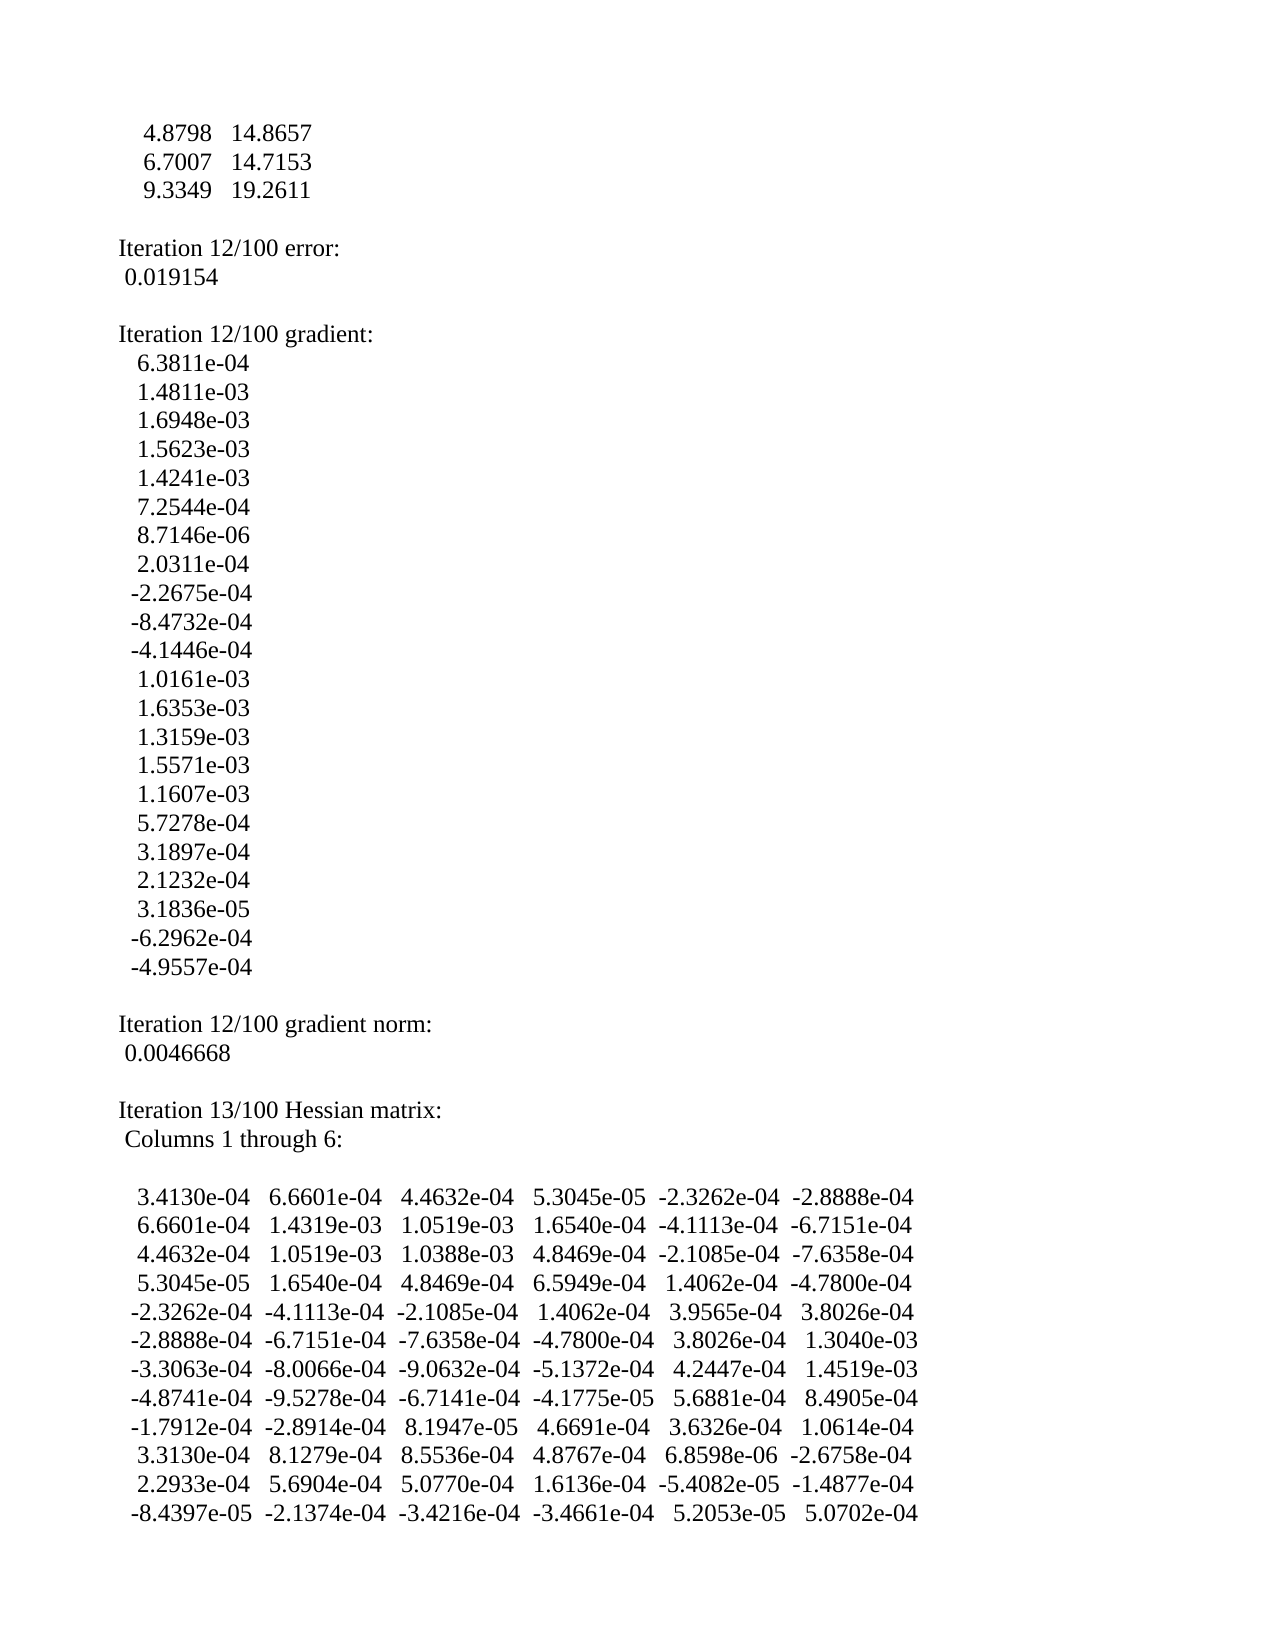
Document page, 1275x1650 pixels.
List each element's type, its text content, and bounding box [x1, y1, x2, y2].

text 3.3130e-04 8.1279e-04 8.5536e-04 4.8767e-04 6.8598e-06 -2.6758e-04 [118, 1441, 1157, 1469]
text 6.7007 14.7153 [118, 147, 1157, 176]
text Iteration 12/100 gradient: [118, 319, 1157, 348]
text -8.4732e-04 [118, 607, 1157, 636]
text 1.4811e-03 [118, 377, 1157, 406]
text 4.4632e-04 1.0519e-03 1.0388e-03 4.8469e-04 -2.1085e-04 -7.6358e-04 [118, 1239, 1157, 1268]
text 8.7146e-06 [118, 521, 1157, 549]
text -4.8741e-04 -9.5278e-04 -6.7141e-04 -4.1775e-05 5.6881e-04 8.4905e-04 [118, 1383, 1157, 1412]
text -3.3063e-04 -8.0066e-04 -9.0632e-04 -5.1372e-04 4.2447e-04 1.4519e-03 [118, 1354, 1157, 1383]
text 1.0161e-03 [118, 664, 1157, 693]
text 1.3159e-03 [118, 722, 1157, 751]
text Iteration 12/100 error: [118, 233, 1157, 262]
text Iteration 12/100 gradient norm: [118, 1009, 1157, 1038]
text 1.1607e-03 [118, 779, 1157, 808]
text 2.2933e-04 5.6904e-04 5.0770e-04 1.6136e-04 -5.4082e-05 -1.4877e-04 [118, 1469, 1157, 1498]
text 3.1897e-04 [118, 837, 1157, 866]
text -4.1446e-04 [118, 636, 1157, 664]
text 1.4241e-03 [118, 463, 1157, 492]
text 1.5571e-03 [118, 751, 1157, 779]
text -2.8888e-04 -6.7151e-04 -7.6358e-04 -4.7800e-04 3.8026e-04 1.3040e-03 [118, 1326, 1157, 1354]
text 6.6601e-04 1.4319e-03 1.0519e-03 1.6540e-04 -4.1113e-04 -6.7151e-04 [118, 1211, 1157, 1239]
text 2.0311e-04 [118, 549, 1157, 578]
text -2.2675e-04 [118, 578, 1157, 607]
text 9.3349 19.2611 [118, 176, 1157, 204]
text Iteration 13/100 Hessian matrix: [118, 1096, 1157, 1124]
text -8.4397e-05 -2.1374e-04 -3.4216e-04 -3.4661e-04 5.2053e-05 5.0702e-04 [118, 1498, 1157, 1527]
text 2.1232e-04 [118, 866, 1157, 894]
text 1.6948e-03 [118, 406, 1157, 434]
text 1.5623e-03 [118, 434, 1157, 463]
text 6.3811e-04 [118, 348, 1157, 377]
text 3.4130e-04 6.6601e-04 4.4632e-04 5.3045e-05 -2.3262e-04 -2.8888e-04 [118, 1182, 1157, 1211]
text 3.1836e-05 [118, 894, 1157, 923]
text 1.6353e-03 [118, 693, 1157, 722]
text -6.2962e-04 [118, 923, 1157, 952]
text 5.7278e-04 [118, 808, 1157, 837]
text -2.3262e-04 -4.1113e-04 -2.1085e-04 1.4062e-04 3.9565e-04 3.8026e-04 [118, 1297, 1157, 1326]
text 5.3045e-05 1.6540e-04 4.8469e-04 6.5949e-04 1.4062e-04 -4.7800e-04 [118, 1268, 1157, 1297]
text -4.9557e-04 [118, 952, 1157, 981]
text 4.8798 14.8657 [118, 118, 1157, 147]
text Columns 1 through 6: [118, 1124, 1157, 1153]
text 0.019154 [118, 262, 1157, 291]
text 0.0046668 [118, 1038, 1157, 1067]
text -1.7912e-04 -2.8914e-04 8.1947e-05 4.6691e-04 3.6326e-04 1.0614e-04 [118, 1412, 1157, 1441]
text 7.2544e-04 [118, 492, 1157, 521]
